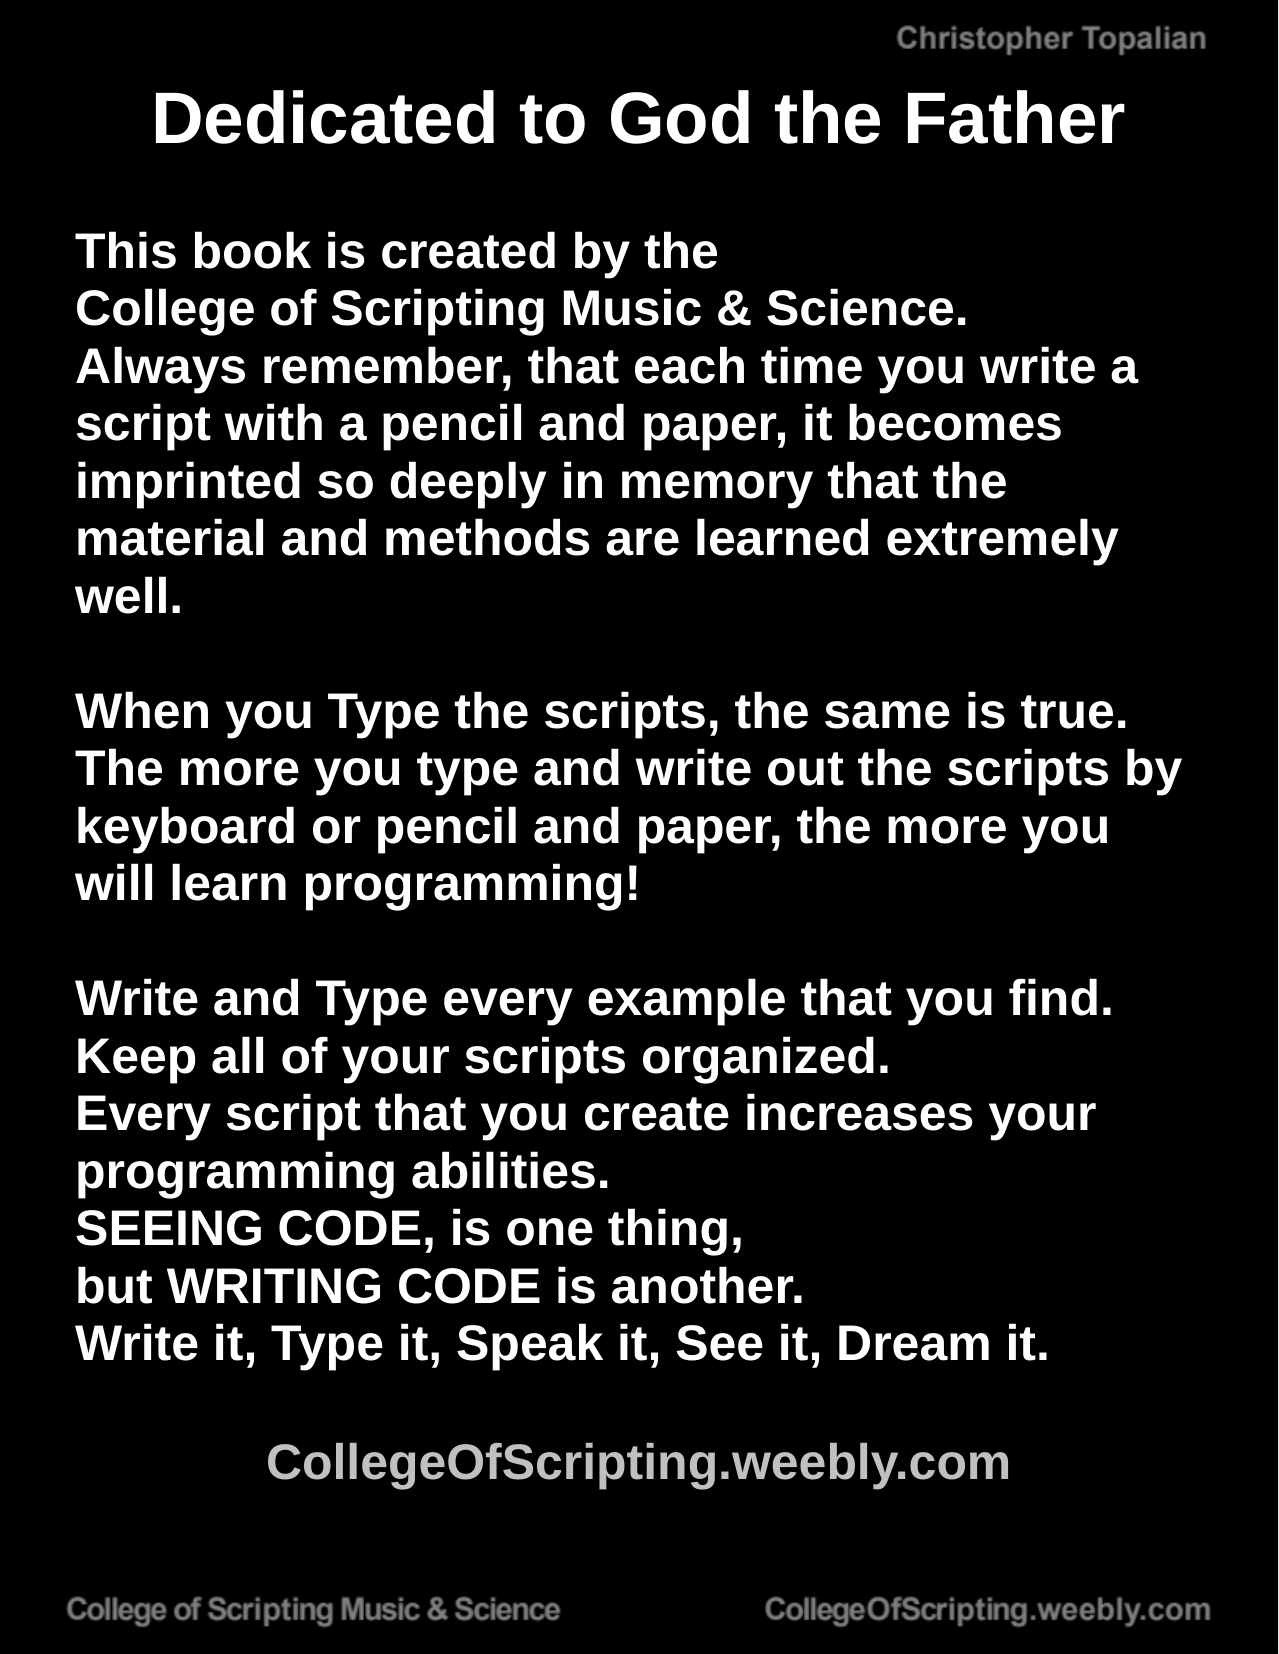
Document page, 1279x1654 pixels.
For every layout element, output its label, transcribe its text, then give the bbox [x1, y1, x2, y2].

text CollegeOfScripting.weebly.com [75, 1432, 1203, 1490]
text Every script that you create increases your programming abilities. [75, 1084, 1203, 1199]
text Keep all of your scripts organized. [75, 1026, 1203, 1084]
text Dedicated to God the Father [75, 75, 1203, 159]
text Write and Type every example that you find. [75, 969, 1203, 1026]
text This book is created by the [75, 221, 1203, 279]
text When you Type the scripts, the same is true. The more you type and write out the scripts by keyboard or pencil and paper, the more you will learn programming! [75, 681, 1203, 911]
text SEEING CODE, is one thing, [75, 1199, 1203, 1256]
text Write it, Type it, Speak it, See it, Dream it. [75, 1314, 1203, 1371]
text College of Scripting Music & Science. [75, 279, 1203, 336]
text Always remember, that each time you write a script with a pencil and paper, it becomes imprinted so deeply in memory that the material and methods are learned extremely well. [75, 336, 1203, 624]
text but WRITING CODE is another. [75, 1256, 1203, 1314]
